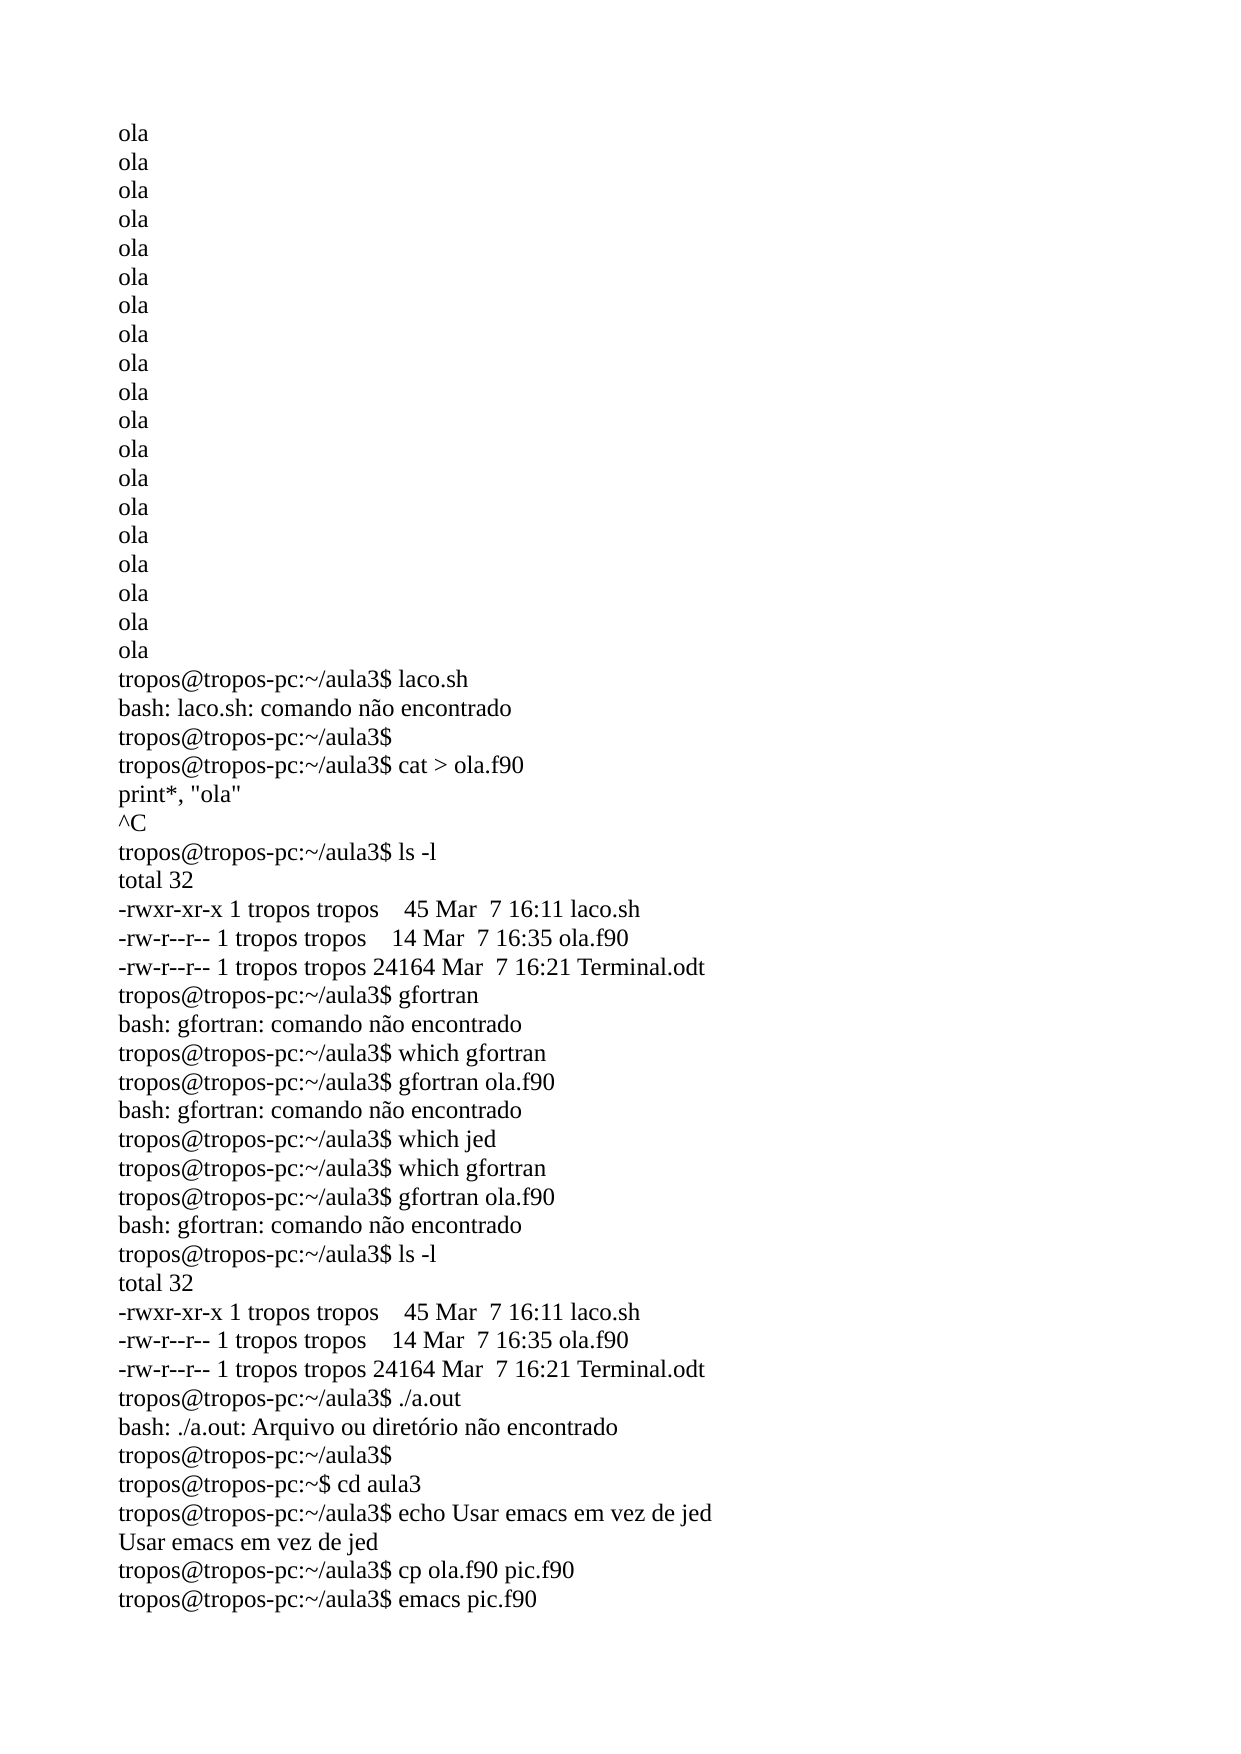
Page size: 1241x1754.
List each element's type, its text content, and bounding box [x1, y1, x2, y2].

text tropos@tropos-pc:~/aula3$ ls -l [118, 1239, 1122, 1268]
text tropos@tropos-pc:~/aula3$ [118, 1441, 1122, 1469]
text tropos@tropos-pc:~/aula3$ gfortran ola.f90 [118, 1067, 1122, 1096]
text tropos@tropos-pc:~/aula3$ ./a.out [118, 1383, 1122, 1412]
text total 32 [118, 1268, 1122, 1297]
text tropos@tropos-pc:~/aula3$ cp ola.f90 pic.f90 [118, 1556, 1122, 1584]
text ola [118, 319, 1122, 348]
text tropos@tropos-pc:~/aula3$ emacs pic.f90 [118, 1584, 1122, 1613]
text ola [118, 291, 1122, 319]
text tropos@tropos-pc:~/aula3$ which gfortran [118, 1038, 1122, 1067]
text ola [118, 636, 1122, 664]
text ola [118, 406, 1122, 434]
text -rwxr-xr-x 1 tropos tropos 45 Mar 7 16:11 laco.sh [118, 894, 1122, 923]
text ola [118, 176, 1122, 204]
text ola [118, 262, 1122, 291]
text total 32 [118, 866, 1122, 894]
text tropos@tropos-pc:~$ cd aula3 [118, 1469, 1122, 1498]
text -rwxr-xr-x 1 tropos tropos 45 Mar 7 16:11 laco.sh [118, 1297, 1122, 1326]
text bash: gfortran: comando não encontrado [118, 1211, 1122, 1239]
text Usar emacs em vez de jed [118, 1527, 1122, 1556]
text tropos@tropos-pc:~/aula3$ echo Usar emacs em vez de jed [118, 1498, 1122, 1527]
text ola [118, 118, 1122, 147]
text ola [118, 521, 1122, 549]
text ola [118, 204, 1122, 233]
text ola [118, 147, 1122, 176]
text ola [118, 434, 1122, 463]
text tropos@tropos-pc:~/aula3$ laco.sh [118, 664, 1122, 693]
text tropos@tropos-pc:~/aula3$ [118, 722, 1122, 751]
text bash: gfortran: comando não encontrado [118, 1009, 1122, 1038]
text tropos@tropos-pc:~/aula3$ gfortran ola.f90 [118, 1182, 1122, 1211]
text tropos@tropos-pc:~/aula3$ gfortran [118, 981, 1122, 1009]
text -rw-r--r-- 1 tropos tropos 14 Mar 7 16:35 ola.f90 [118, 923, 1122, 952]
text tropos@tropos-pc:~/aula3$ ls -l [118, 837, 1122, 866]
text -rw-r--r-- 1 tropos tropos 14 Mar 7 16:35 ola.f90 [118, 1326, 1122, 1354]
text ola [118, 492, 1122, 521]
text ola [118, 607, 1122, 636]
text -rw-r--r-- 1 tropos tropos 24164 Mar 7 16:21 Terminal.odt [118, 952, 1122, 981]
text bash: laco.sh: comando não encontrado [118, 693, 1122, 722]
text ola [118, 348, 1122, 377]
text tropos@tropos-pc:~/aula3$ which gfortran [118, 1153, 1122, 1182]
text ^C [118, 808, 1122, 837]
text ola [118, 377, 1122, 406]
text tropos@tropos-pc:~/aula3$ which jed [118, 1124, 1122, 1153]
text ola [118, 549, 1122, 578]
text print*, "ola" [118, 779, 1122, 808]
text tropos@tropos-pc:~/aula3$ cat > ola.f90 [118, 751, 1122, 779]
text ola [118, 233, 1122, 262]
text -rw-r--r-- 1 tropos tropos 24164 Mar 7 16:21 Terminal.odt [118, 1354, 1122, 1383]
text bash: ./a.out: Arquivo ou diretório não encontrado [118, 1412, 1122, 1441]
text ola [118, 463, 1122, 492]
text ola [118, 578, 1122, 607]
text bash: gfortran: comando não encontrado [118, 1096, 1122, 1124]
